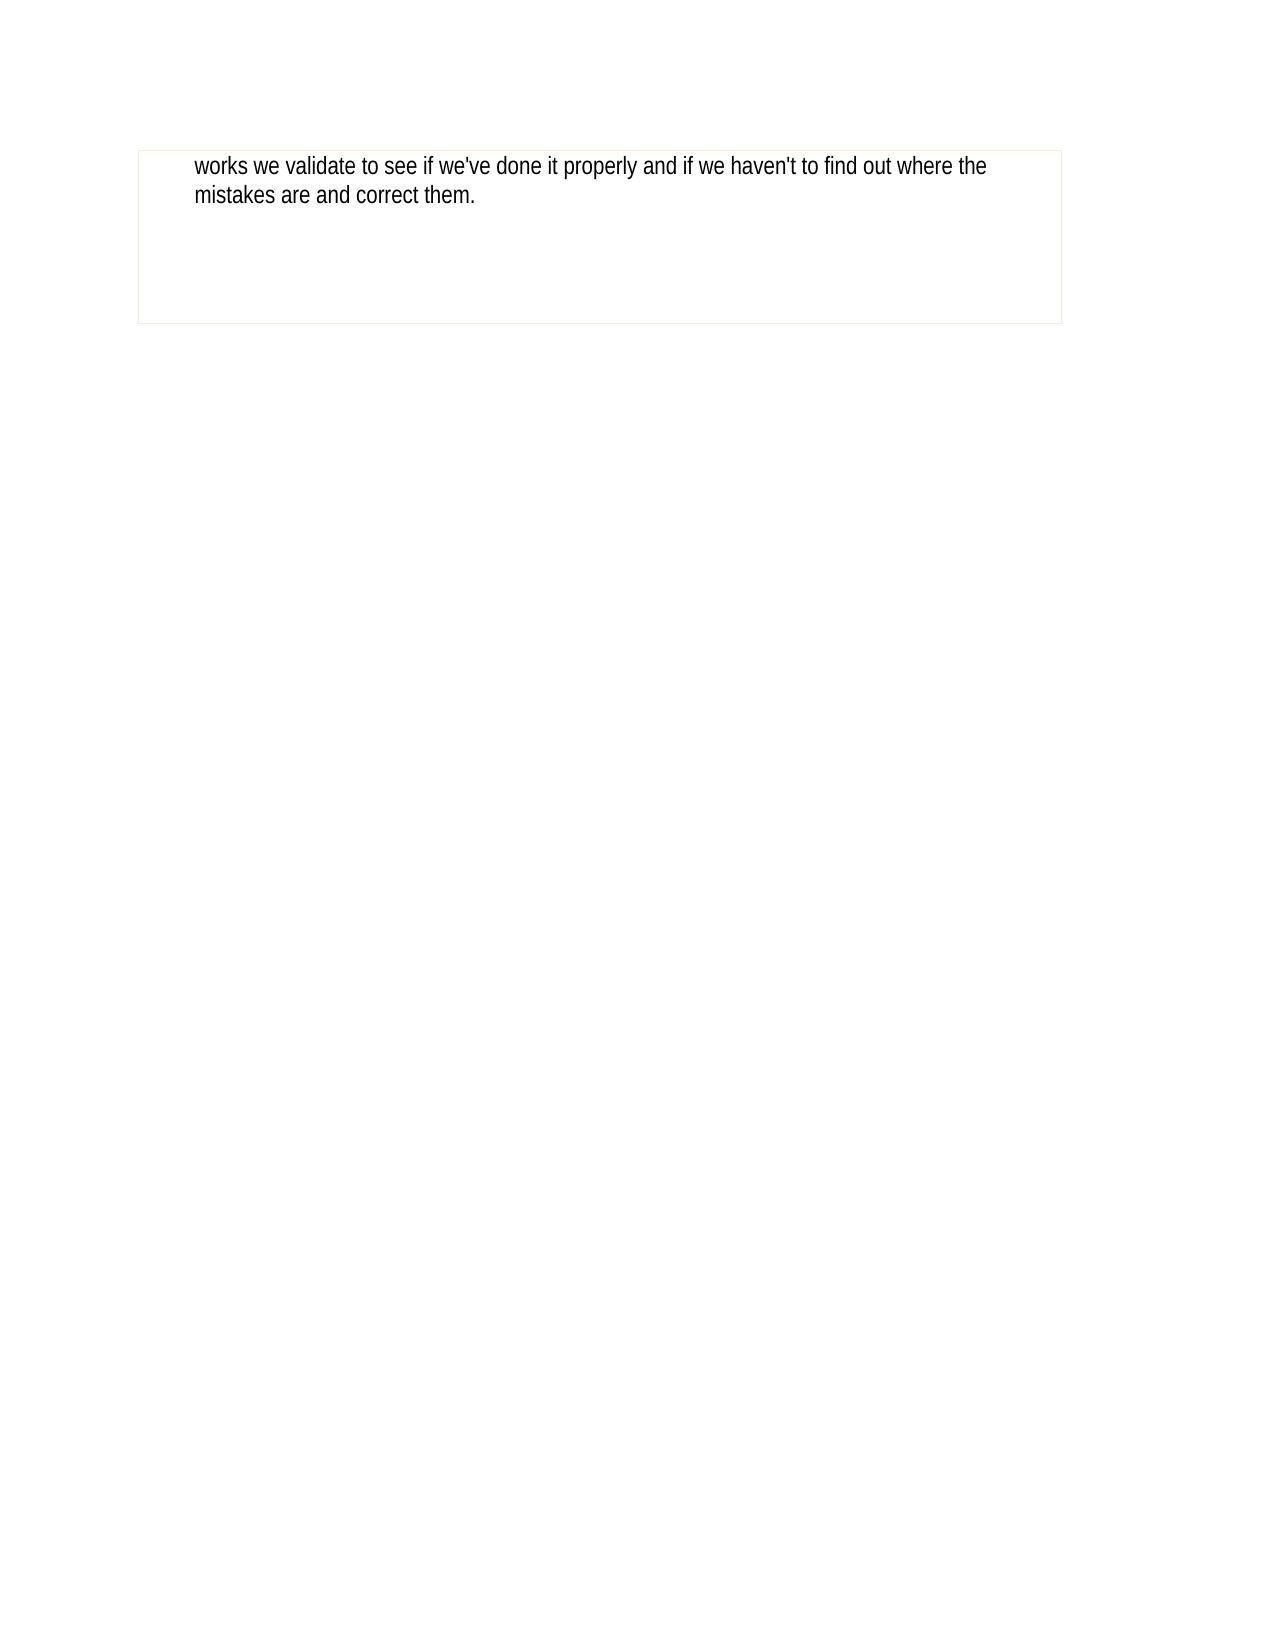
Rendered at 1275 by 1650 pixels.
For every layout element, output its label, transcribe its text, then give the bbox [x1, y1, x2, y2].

table_cell works we validate to see if we've done it properly and if we haven't to find out where the mistakes are and correct them. [139, 151, 1061, 323]
